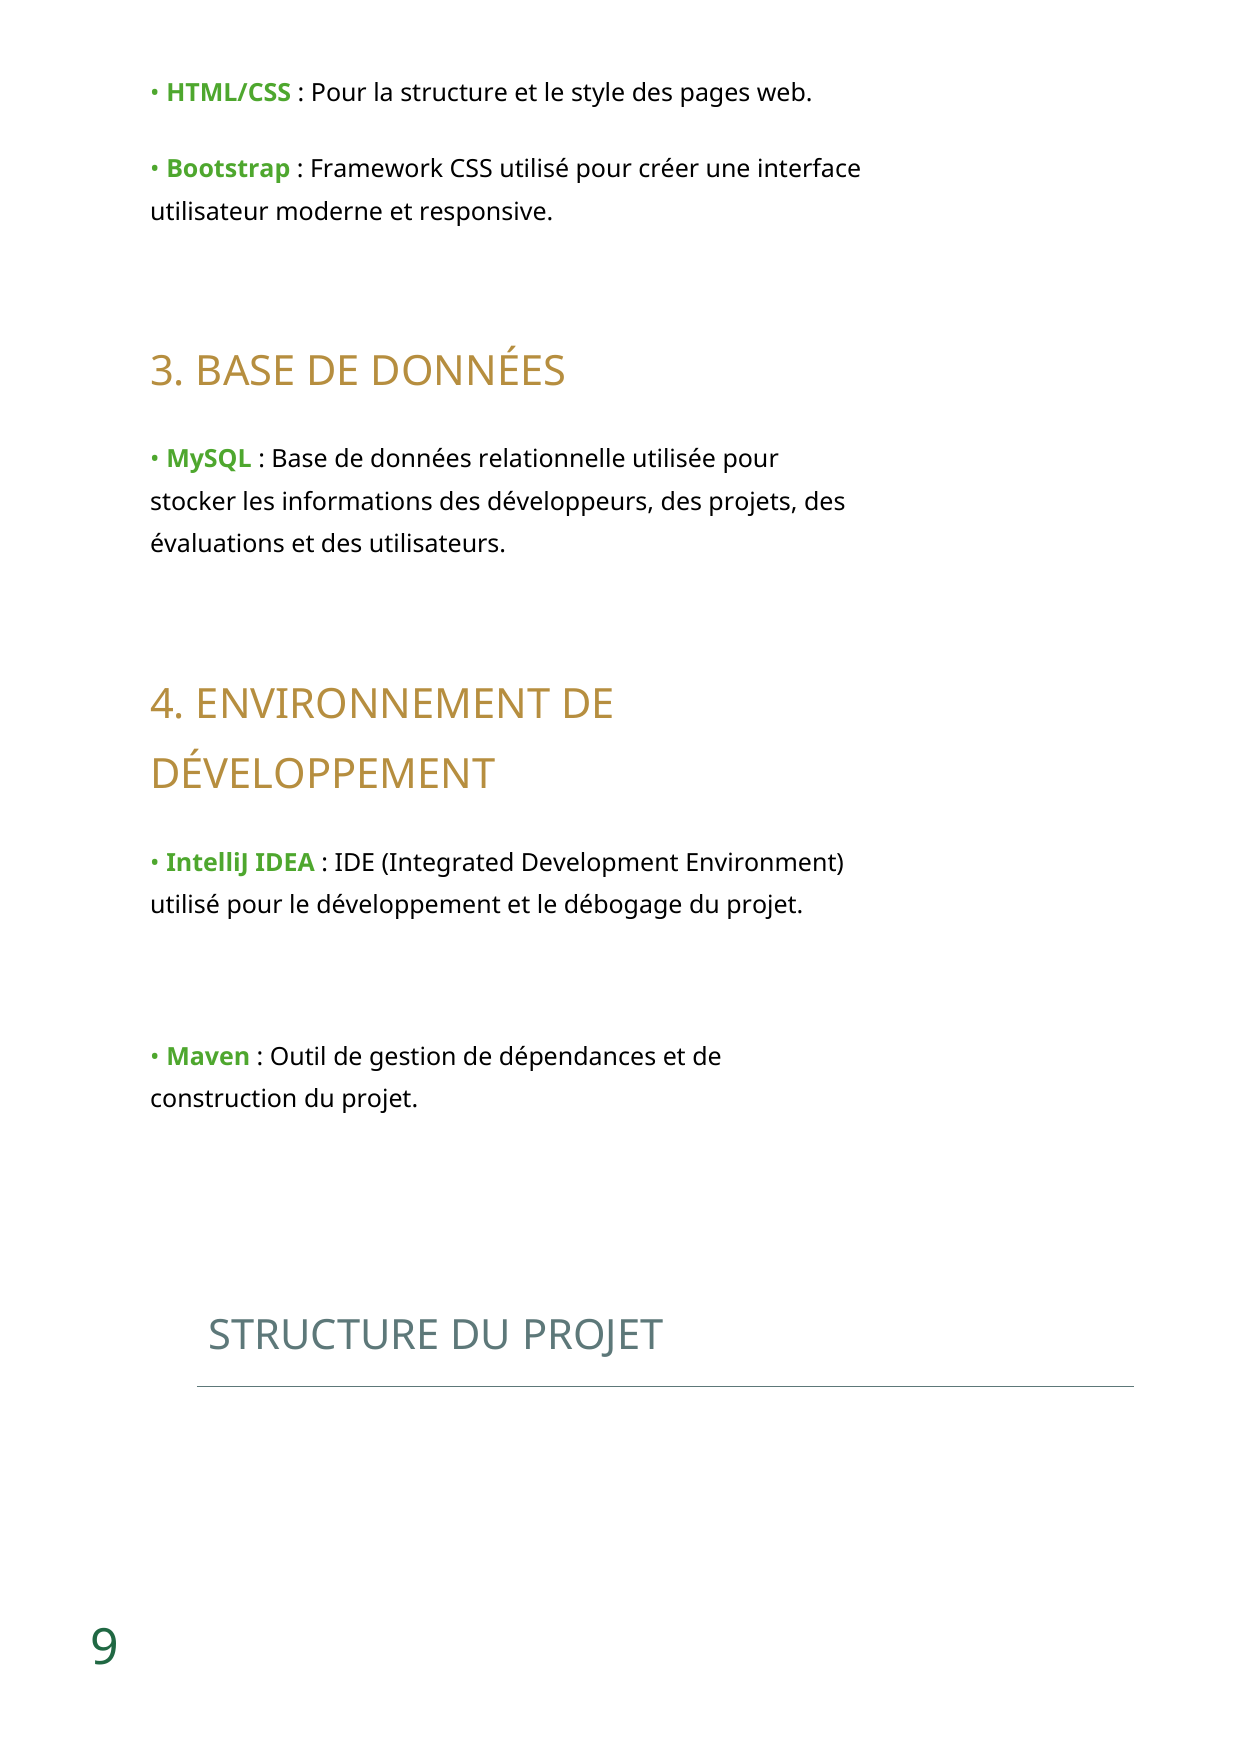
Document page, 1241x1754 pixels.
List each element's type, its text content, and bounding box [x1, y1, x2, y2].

table_header Structure du projet [197, 1292, 1134, 1386]
text • IntelliJ IDEA : IDE (Integrated Development Environment) utilisé pour le développement et le débogage du projet. [150, 844, 865, 921]
text • MySQL : Base de données relationnelle utilisée pour stocker les informations des développeurs, des projets, des évaluations et des utilisateurs. [150, 441, 865, 560]
text • Bootstrap : Framework CSS utilisé pour créer une interface utilisateur moderne et responsive. [150, 151, 865, 227]
text • HTML/CSS : Pour la structure et le style des pages web. [150, 75, 865, 109]
subtitle 4. Environnement de développement [150, 673, 865, 801]
subtitle 3. Base de données [150, 341, 865, 398]
text • Maven : Outil de gestion de dépendances et de construction du projet. [150, 1039, 865, 1115]
